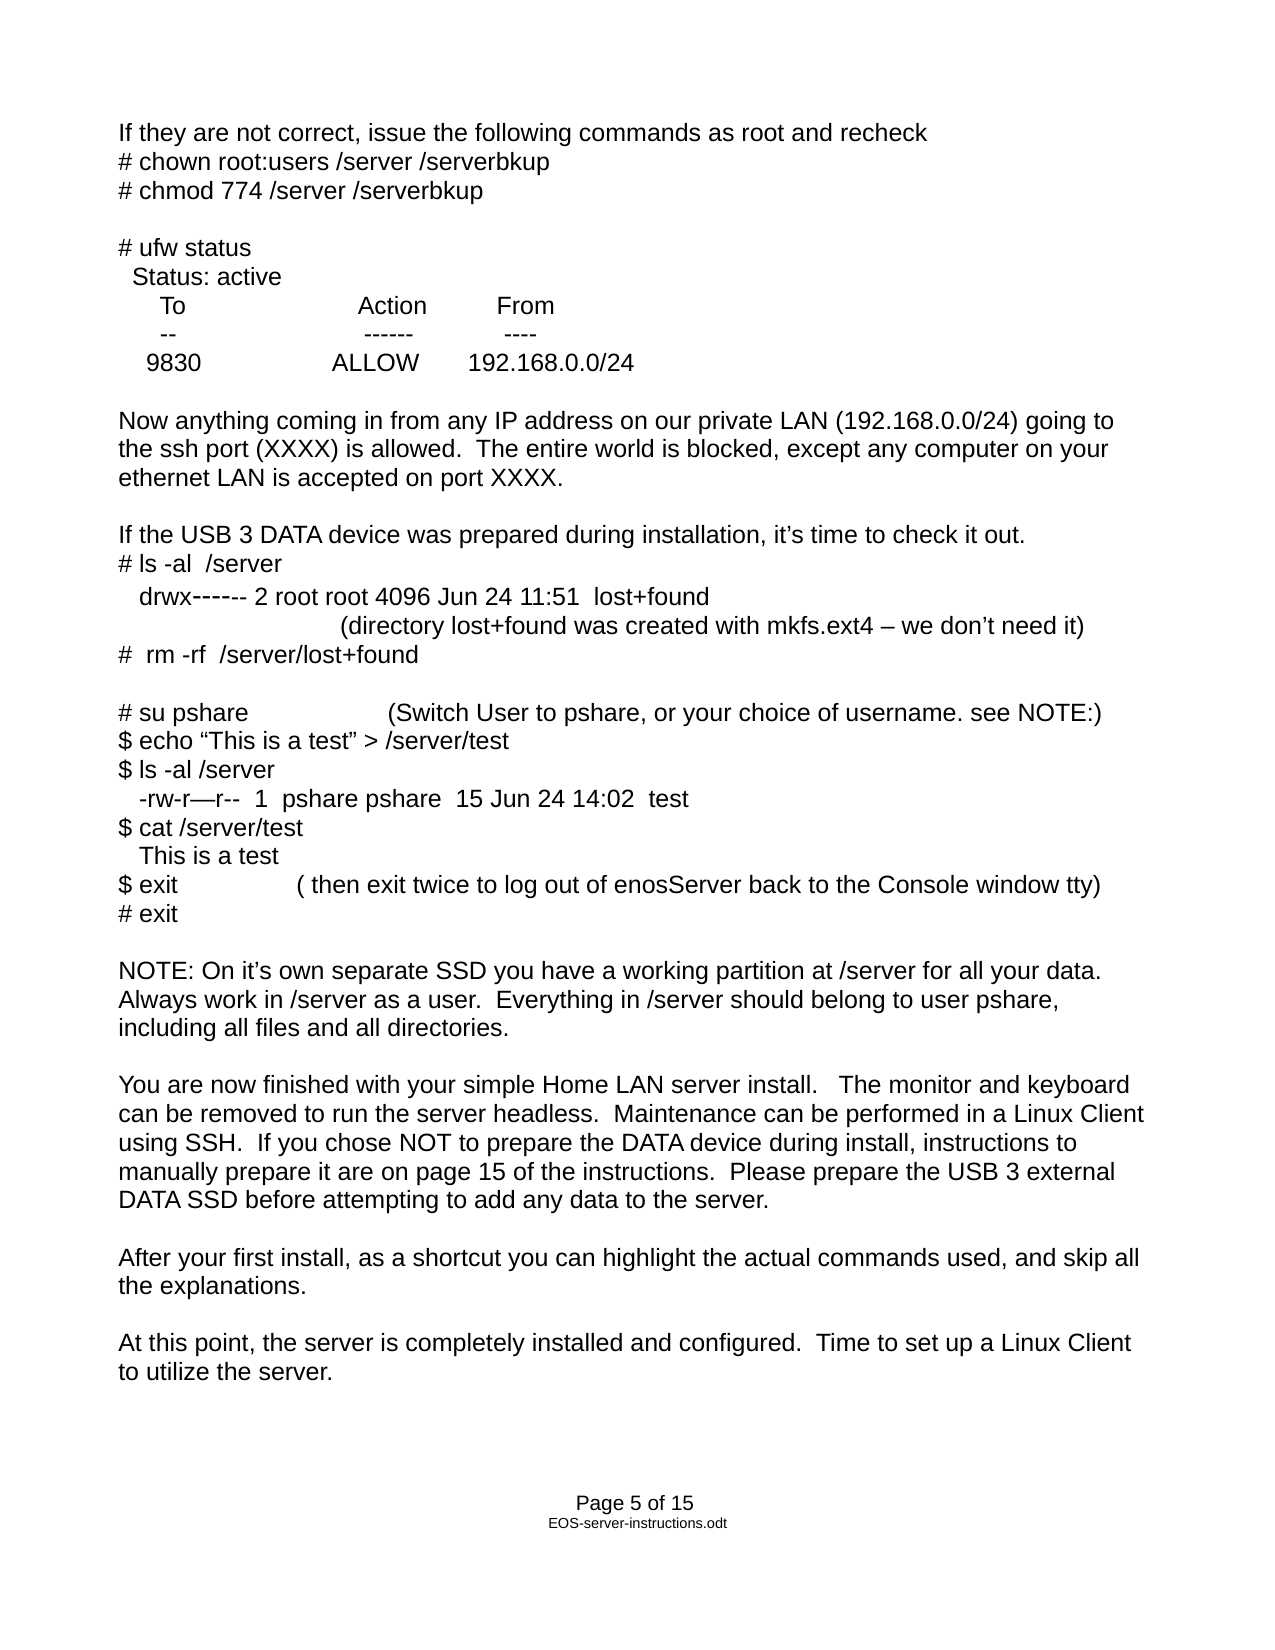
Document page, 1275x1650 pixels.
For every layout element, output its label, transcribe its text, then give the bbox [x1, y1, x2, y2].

text NOTE: On it’s own separate SSD you have a working partition at /server for all your data. Always work in /server as a user. Everything in /server should belong to user pshare, including all files and all directories. [118, 956, 1157, 1042]
text At this point, the server is completely installed and configured. Time to set up a Linux Client to utilize the server. [118, 1328, 1157, 1386]
text After your first install, as a shortcut you can highlight the actual commands used, and skip all the explanations. [118, 1242, 1157, 1300]
text # chmod 774 /server /serverbkup [118, 176, 1157, 204]
text drwx------ 2 root root 4096 Jun 24 11:51 lost+found [118, 578, 1157, 611]
text To Action From [118, 291, 1157, 319]
text If they are not correct, issue the following commands as root and recheck [118, 118, 1157, 147]
text -- ------ ---- [118, 319, 1157, 348]
text $ exit ( then exit twice to log out of enosServer back to the Console window tty) [118, 870, 1157, 899]
text # rm -rf /server/lost+found [118, 640, 1157, 669]
text Now anything coming in from any IP address on our private LAN (192.168.0.0/24) going to the ssh port (XXXX) is allowed. The entire world is blocked, except any computer on your ethernet LAN is accepted on port XXXX. [118, 406, 1157, 492]
text (directory lost+found was created with mkfs.ext4 – we don’t need it) [118, 611, 1157, 640]
text # ufw status [118, 233, 1157, 262]
text This is a test [118, 841, 1157, 870]
text $ echo “This is a test” > /server/test [118, 726, 1157, 755]
text # exit [118, 899, 1157, 927]
text # chown root:users /server /serverbkup [118, 147, 1157, 176]
text You are now finished with your simple Home LAN server install. The monitor and keyboard can be removed to run the server headless. Maintenance can be performed in a Linux Client using SSH. If you chose NOT to prepare the DATA device during install, instructions to manually prepare it are on page 15 of the instructions. Please prepare the USB 3 external DATA SSD before attempting to add any data to the server. [118, 1070, 1157, 1214]
text -rw-r—r-- 1 pshare pshare 15 Jun 24 14:02 test [118, 784, 1157, 812]
text 9830 ALLOW 192.168.0.0/24 [118, 348, 1157, 377]
text $ ls -al /server [118, 755, 1157, 784]
text # su pshare (Switch User to pshare, or your choice of username. see NOTE:) [118, 697, 1157, 726]
text If the USB 3 DATA device was prepared during installation, it’s time to check it out. [118, 520, 1157, 549]
text $ cat /server/test [118, 812, 1157, 841]
text # ls -al /server [118, 549, 1157, 578]
text Status: active [118, 262, 1157, 291]
